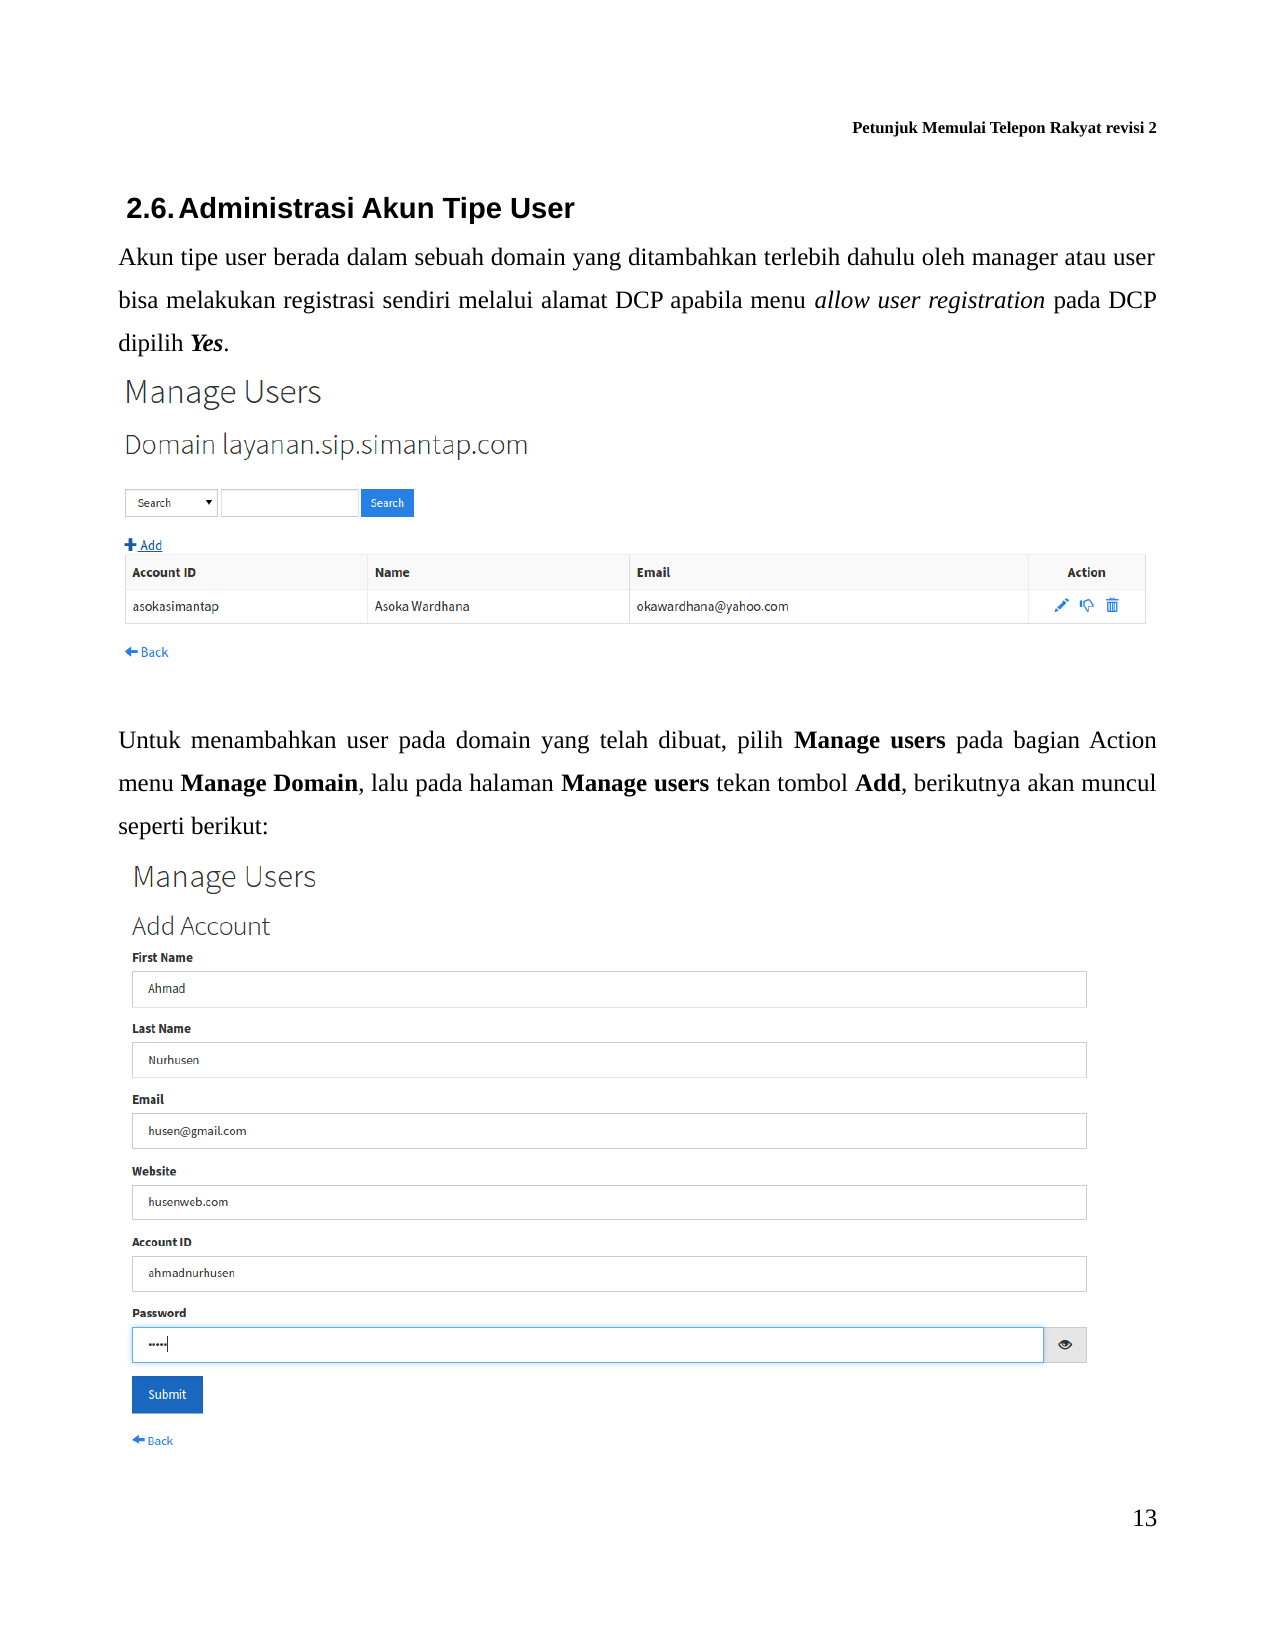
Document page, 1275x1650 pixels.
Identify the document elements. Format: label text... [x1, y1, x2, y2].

subtitle Administrasi Akun Tipe User [118, 192, 1157, 225]
text Untuk menambahkan user pada domain yang telah dibuat, pilih Manage users pada bagian Action menu Manage Domain, lalu pada halaman Manage users tekan tombol Add, berikutnya akan muncul seperti berikut: [118, 725, 1157, 840]
picture [118, 371, 1157, 668]
text Akun tipe user berada dalam sebuah domain yang ditambahkan terlebih dahulu oleh manager atau user bisa melakukan registrasi sendiri melalui alamat DCP apabila menu allow user registration pada DCP dipilih Yes. [118, 242, 1157, 357]
picture [125, 854, 1113, 1455]
